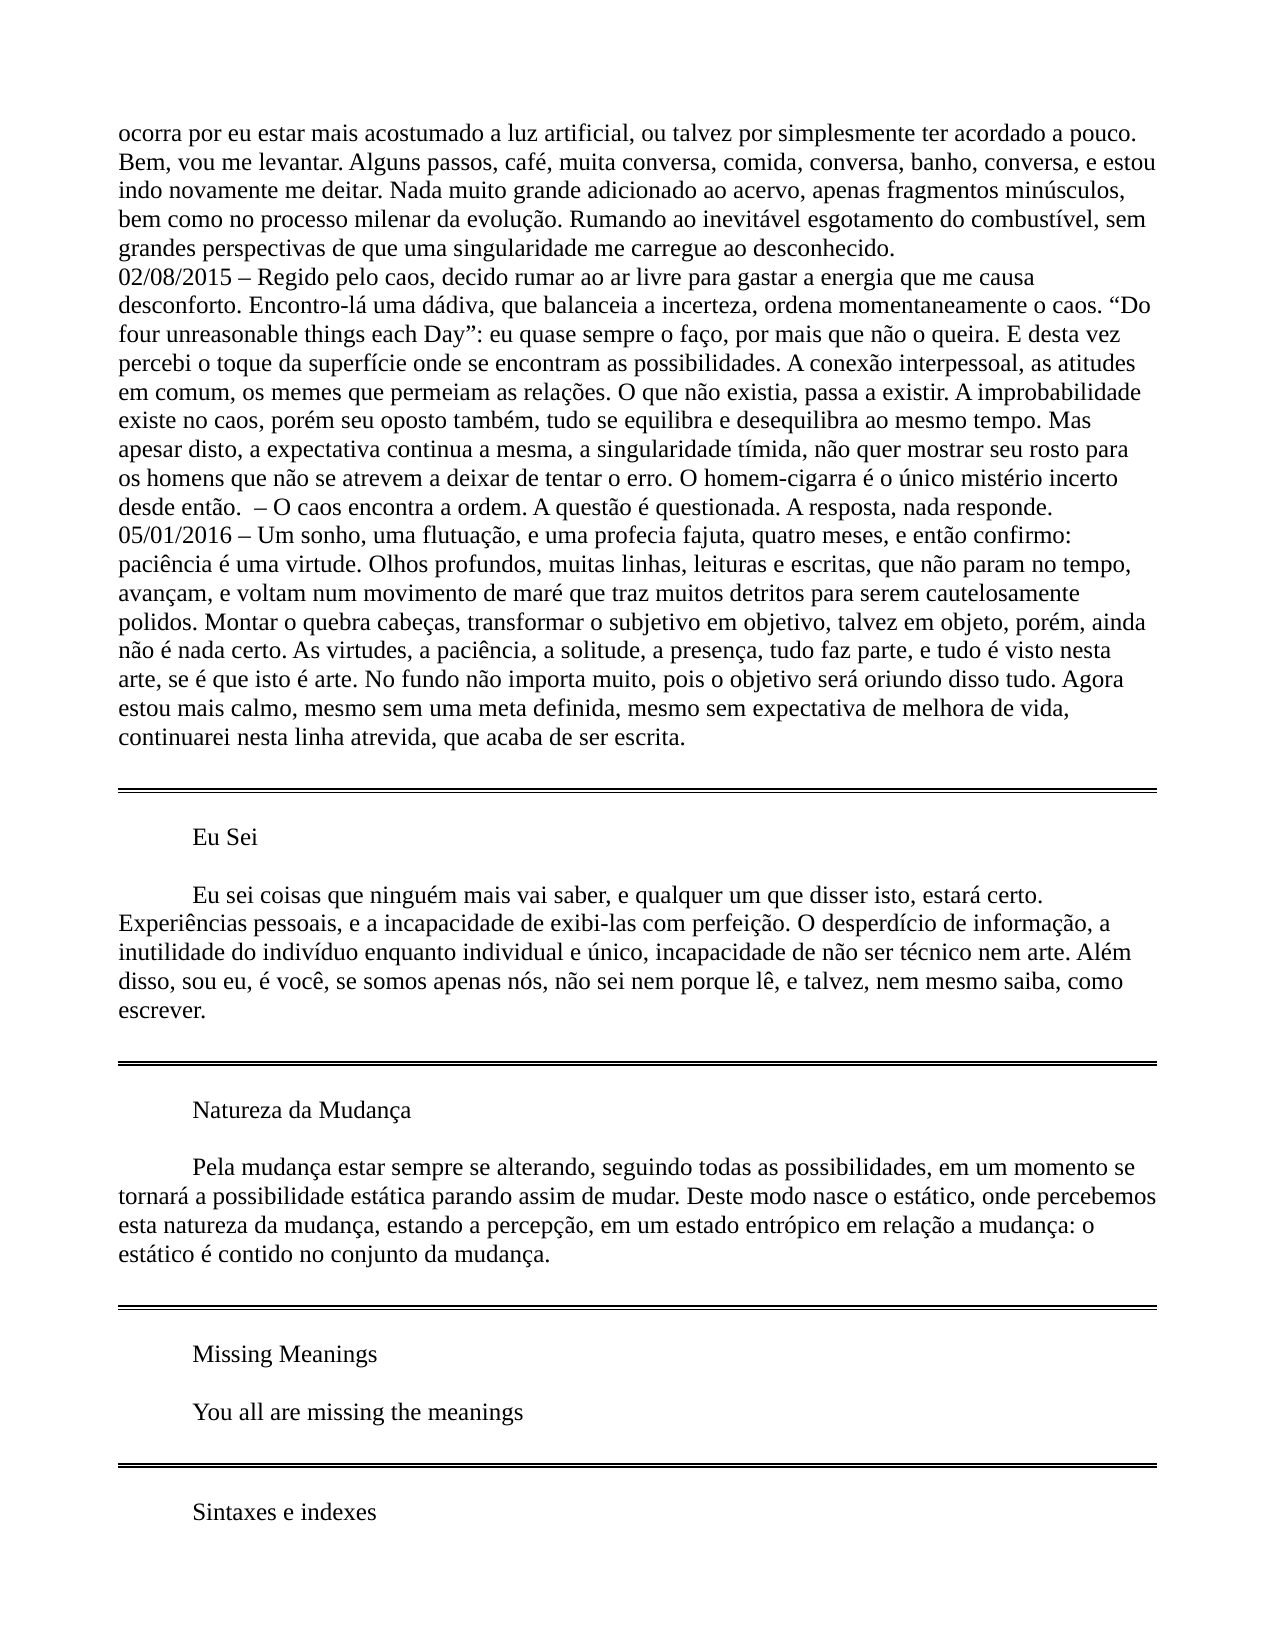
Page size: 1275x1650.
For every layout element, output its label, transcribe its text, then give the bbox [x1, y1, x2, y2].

text Natureza da Mudança [118, 1095, 1157, 1124]
text You all are missing the meanings [118, 1397, 1157, 1425]
text Eu Sei [118, 822, 1157, 851]
text ocorra por eu estar mais acostumado a luz artificial, ou talvez por simplesmente ter acordado a pouco. Bem, vou me levantar. Alguns passos, café, muita conversa, comida, conversa, banho, conversa, e estou indo novamente me deitar. Nada muito grande adicionado ao acervo, apenas fragmentos minúsculos, bem como no processo milenar da evolução. Rumando ao inevitável esgotamento do combustível, sem grandes perspectivas de que uma singularidade me carregue ao desconhecido. [118, 118, 1157, 262]
text Sintaxes e indexes [118, 1497, 1157, 1526]
text Missing Meanings [118, 1339, 1157, 1368]
text 05/01/2016 – Um sonho, uma flutuação, e uma profecia fajuta, quatro meses, e então confirmo: paciência é uma virtude. Olhos profundos, muitas linhas, leituras e escritas, que não param no tempo, avançam, e voltam num movimento de maré que traz muitos detritos para serem cautelosamente polidos. Montar o quebra cabeças, transformar o subjetivo em objetivo, talvez em objeto, porém, ainda não é nada certo. As virtudes, a paciência, a solitude, a presença, tudo faz parte, e tudo é visto nesta arte, se é que isto é arte. No fundo não importa muito, pois o objetivo será oriundo disso tudo. Agora estou mais calmo, mesmo sem uma meta definida, mesmo sem expectativa de melhora de vida, continuarei nesta linha atrevida, que acaba de ser escrita. [118, 521, 1157, 751]
text Eu sei coisas que ninguém mais vai saber, e qualquer um que disser isto, estará certo. Experiências pessoais, e a incapacidade de exibi-las com perfeição. O desperdício de informação, a inutilidade do indivíduo enquanto individual e único, incapacidade de não ser técnico nem arte. Além disso, sou eu, é você, se somos apenas nós, não sei nem porque lê, e talvez, nem mesmo saiba, como escrever. [118, 880, 1157, 1023]
text 02/08/2015 – Regido pelo caos, decido rumar ao ar livre para gastar a energia que me causa desconforto. Encontro-lá uma dádiva, que balanceia a incerteza, ordena momentaneamente o caos. “Do four unreasonable things each Day”: eu quase sempre o faço, por mais que não o queira. E desta vez percebi o toque da superfície onde se encontram as possibilidades. A conexão interpessoal, as atitudes em comum, os memes que permeiam as relações. O que não existia, passa a existir. A improbabilidade existe no caos, porém seu oposto também, tudo se equilibra e desequilibra ao mesmo tempo. Mas apesar disto, a expectativa continua a mesma, a singularidade tímida, não quer mostrar seu rosto para os homens que não se atrevem a deixar de tentar o erro. O homem-cigarra é o único mistério incerto desde então. – O caos encontra a ordem. A questão é questionada. A resposta, nada responde. [118, 262, 1157, 521]
text Pela mudança estar sempre se alterando, seguindo todas as possibilidades, em um momento se tornará a possibilidade estática parando assim de mudar. Deste modo nasce o estático, onde percebemos esta natureza da mudança, estando a percepção, em um estado entrópico em relação a mudança: o estático é contido no conjunto da mudança. [118, 1152, 1157, 1267]
